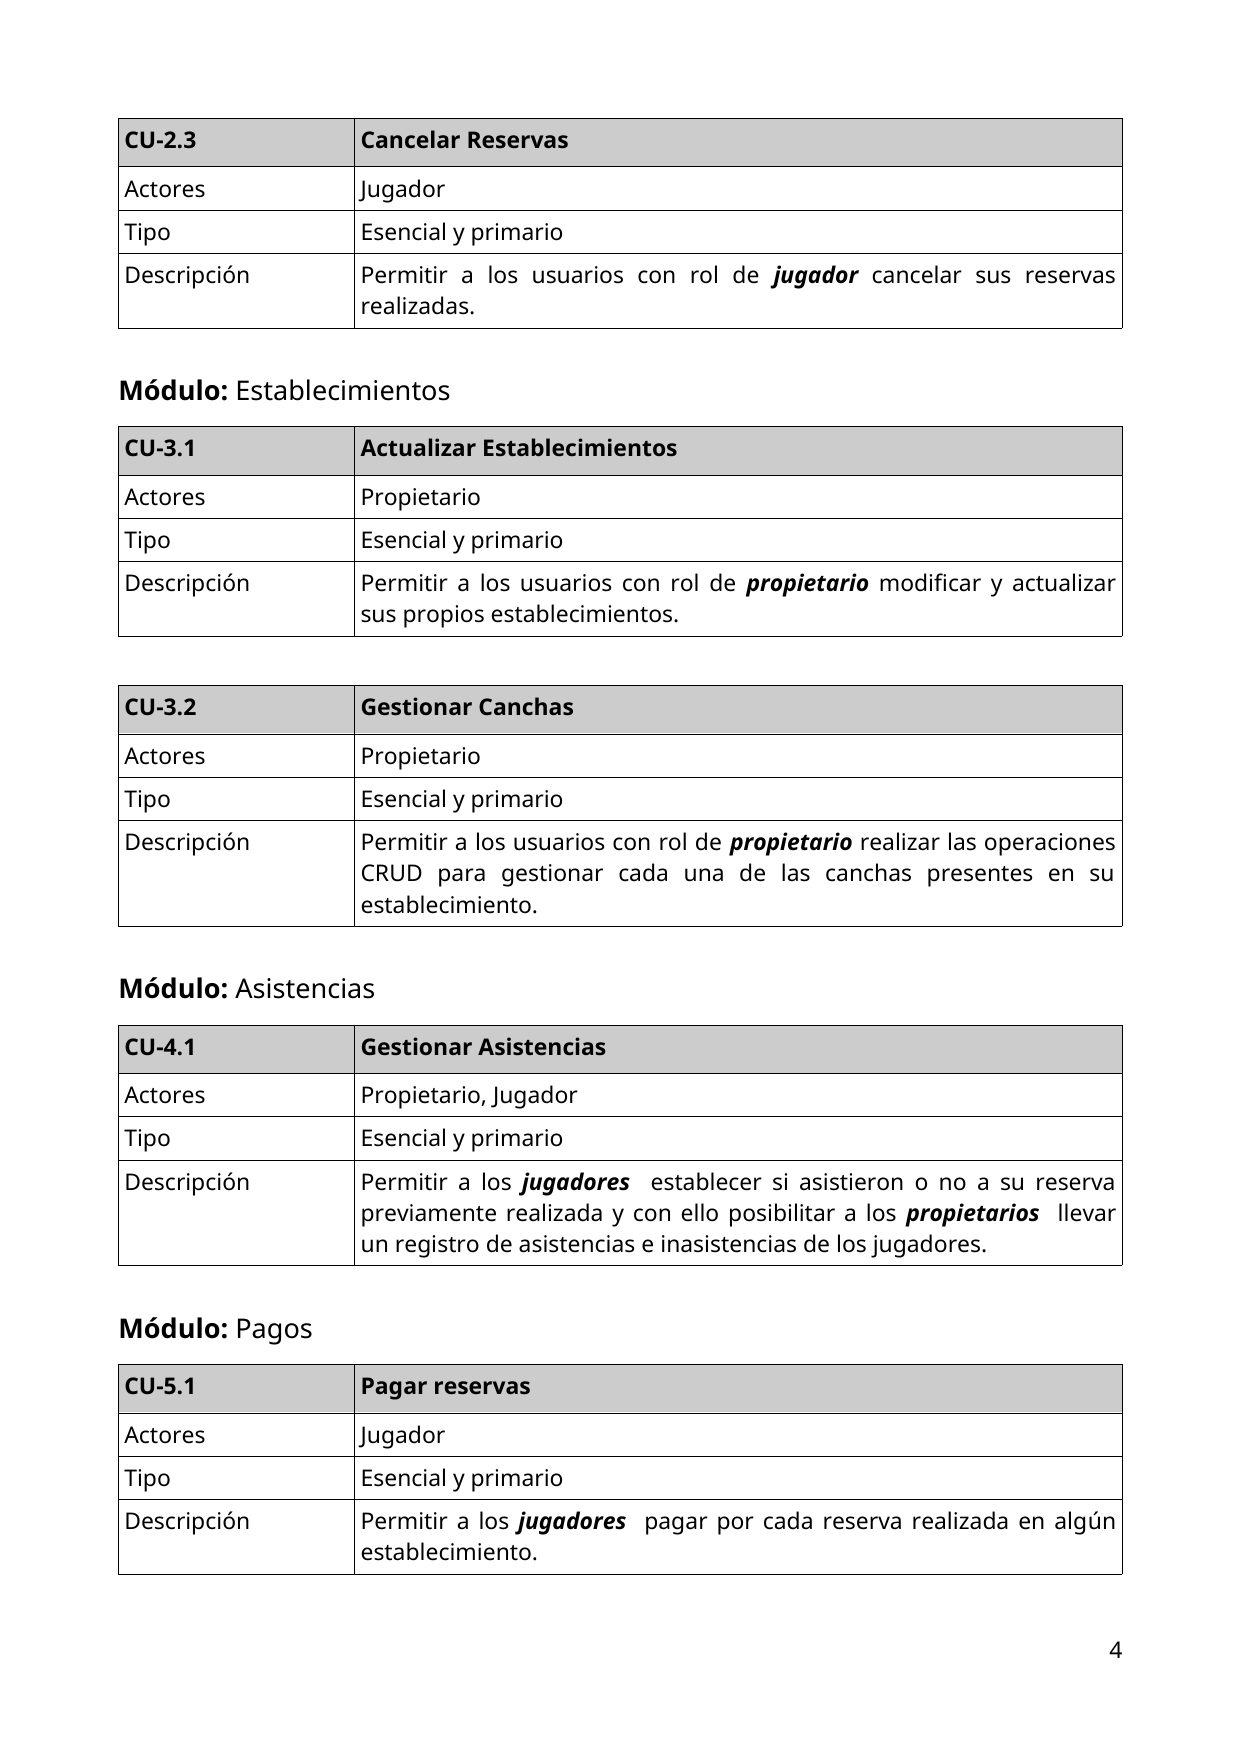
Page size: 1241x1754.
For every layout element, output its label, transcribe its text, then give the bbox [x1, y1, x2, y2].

subtitle Módulo: Pagos [118, 1309, 1122, 1346]
table_cell Tipo [119, 519, 354, 561]
table_cell Descripción [119, 1161, 354, 1265]
table_header CU-3.2 [119, 686, 354, 733]
table_header Pagar reservas [355, 1365, 1122, 1412]
table_header CU-2.3 [119, 119, 354, 166]
table_cell Permitir a los jugadores pagar por cada reserva realizada en algún establecimiento. [355, 1500, 1122, 1573]
table_cell Descripción [119, 1500, 354, 1573]
table_header Actualizar Establecimientos [355, 427, 1122, 475]
table_cell Actores [119, 1414, 354, 1456]
table_cell Esencial y primario [355, 1117, 1122, 1159]
table_header Gestionar Canchas [355, 686, 1122, 733]
table_cell Actores [119, 1074, 354, 1116]
table_cell Actores [119, 476, 354, 518]
table_cell Esencial y primario [355, 211, 1122, 253]
table_cell Tipo [119, 778, 354, 820]
table_cell Permitir a los usuarios con rol de propietario modificar y actualizar sus propios establecimientos. [355, 562, 1122, 636]
table_cell Descripción [119, 562, 354, 636]
table_cell Jugador [355, 1414, 1122, 1456]
table_cell Propietario [355, 476, 1122, 518]
table_header CU-4.1 [119, 1026, 354, 1073]
table_header Gestionar Asistencias [355, 1026, 1122, 1073]
table_cell Propietario [355, 735, 1122, 777]
table_cell Propietario, Jugador [355, 1074, 1122, 1116]
table_cell Actores [119, 735, 354, 777]
table_cell Tipo [119, 1457, 354, 1499]
table_cell Permitir a los usuarios con rol de propietario realizar las operaciones CRUD para gestionar cada una de las canchas presentes en su establecimiento. [355, 821, 1122, 926]
subtitle Módulo: Asistencias [118, 970, 1122, 1007]
table_cell Permitir a los jugadores establecer si asistieron o no a su reserva previamente realizada y con ello posibilitar a los propietarios llevar un registro de asistencias e inasistencias de los jugadores. [355, 1161, 1122, 1265]
table_cell Permitir a los usuarios con rol de jugador cancelar sus reservas realizadas. [355, 254, 1122, 327]
table_cell Jugador [355, 167, 1122, 210]
table_header Cancelar Reservas [355, 119, 1122, 166]
table_cell Esencial y primario [355, 519, 1122, 561]
table_cell Actores [119, 167, 354, 210]
table_cell Tipo [119, 1117, 354, 1159]
table_cell Esencial y primario [355, 778, 1122, 820]
subtitle Módulo: Establecimientos [118, 372, 1122, 408]
table_header CU-5.1 [119, 1365, 354, 1412]
table_cell Descripción [119, 821, 354, 926]
table_cell Tipo [119, 211, 354, 253]
table_cell Esencial y primario [355, 1457, 1122, 1499]
table_cell Descripción [119, 254, 354, 327]
table_header CU-3.1 [119, 427, 354, 475]
